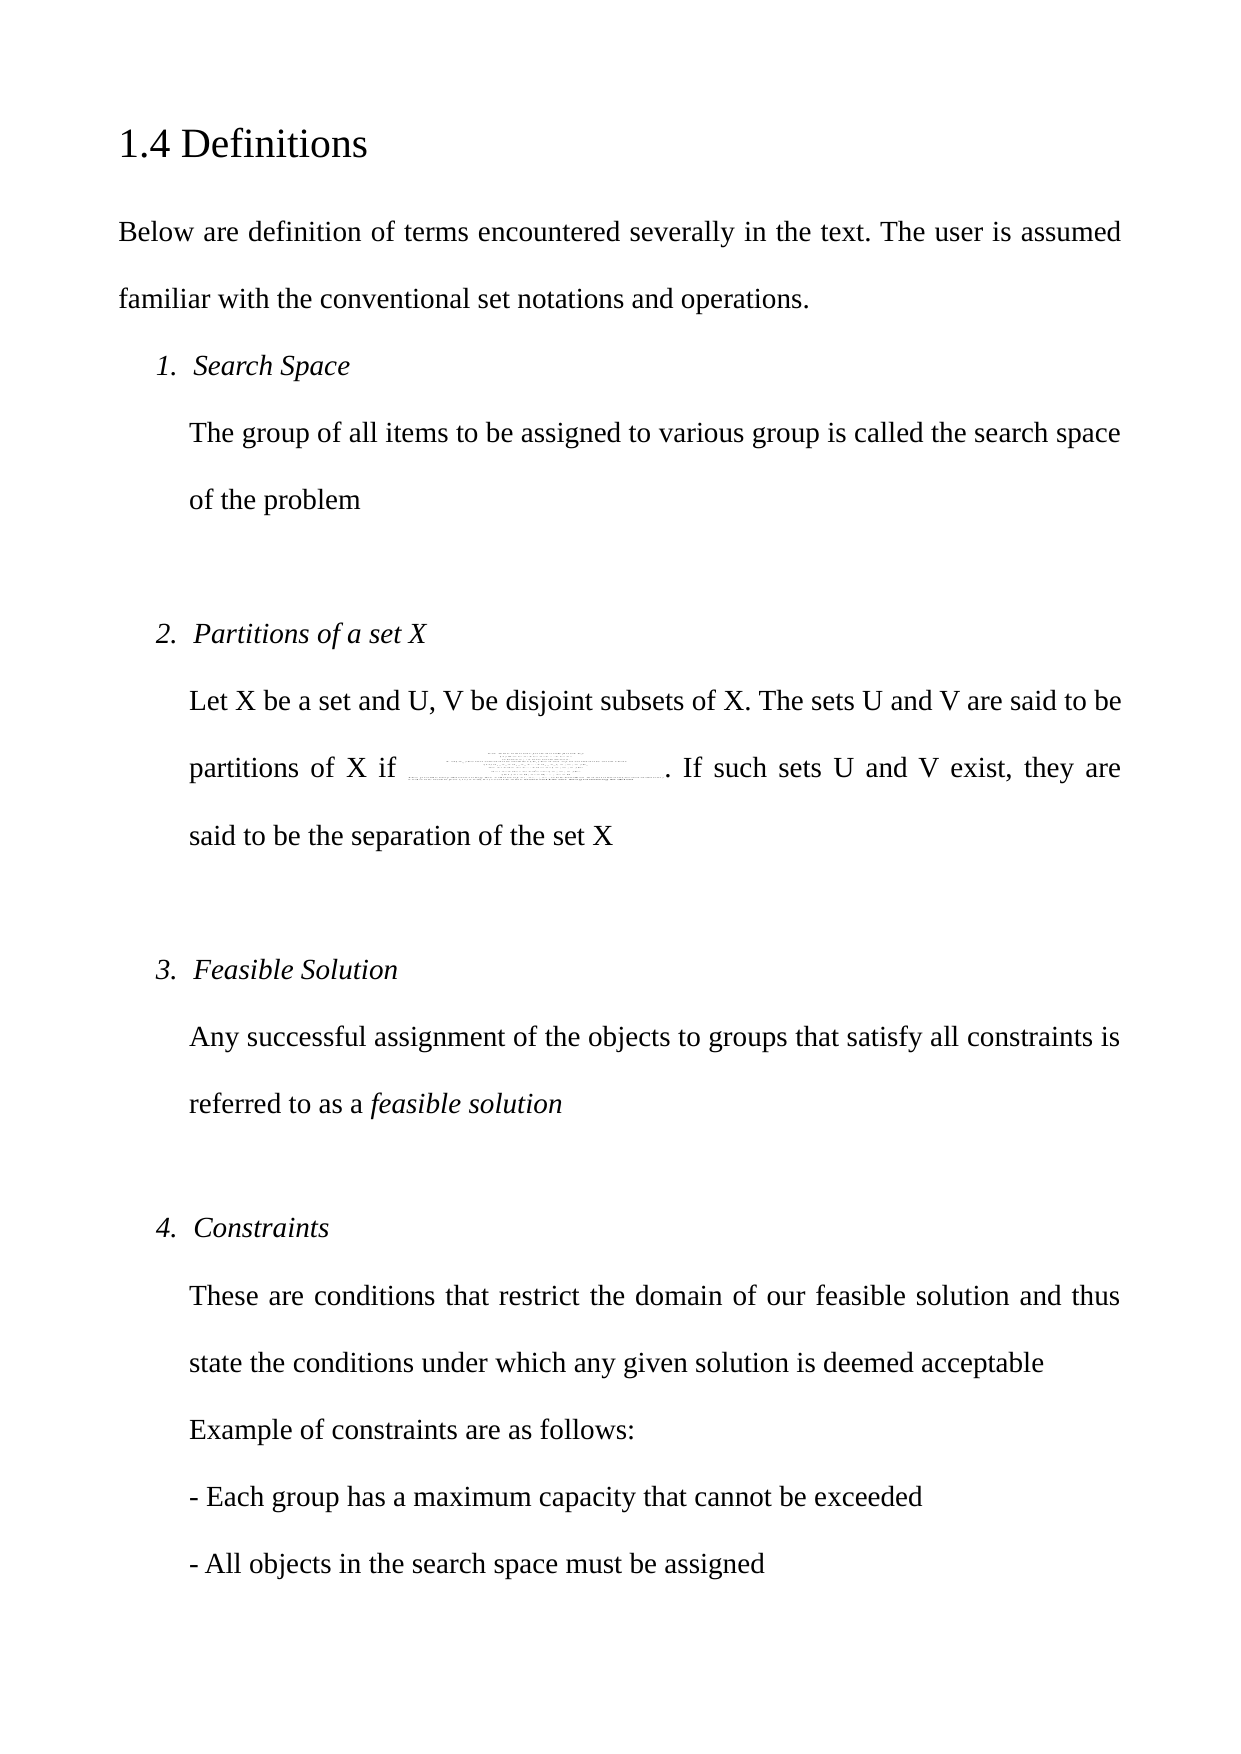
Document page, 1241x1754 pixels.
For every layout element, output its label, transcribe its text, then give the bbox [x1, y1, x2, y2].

text 1.4 Definitions [118, 118, 1122, 166]
text Let X be a set and U, V be disjoint subsets of X. The sets U and V are said to be partitions of X if . If such sets U and V exist, they are said to be the separation of the set X [124, 683, 1122, 851]
text These are conditions that restrict the domain of our feasible solution and thus state the conditions under which any given solution is deemed acceptable [124, 1278, 1122, 1378]
text - All objects in the search space must be assigned [189, 1546, 1122, 1579]
text Below are definition of terms encountered severally in the text. The user is assumed familiar with the conventional set notations and operations. [118, 214, 1122, 314]
text Any successful assignment of the objects to groups that satisfy all constraints is referred to as a feasible solution [124, 1019, 1122, 1119]
text Example of constraints are as follows: [124, 1412, 1122, 1445]
list Partitions of a set X [156, 616, 1122, 650]
list Constraints [156, 1211, 1122, 1244]
list Search Space [156, 348, 1122, 382]
text The group of all items to be assigned to various group is called the search space of the problem [124, 415, 1122, 516]
text - Each group has a maximum capacity that cannot be exceeded [189, 1479, 1122, 1512]
list Feasible Solution [156, 952, 1122, 985]
